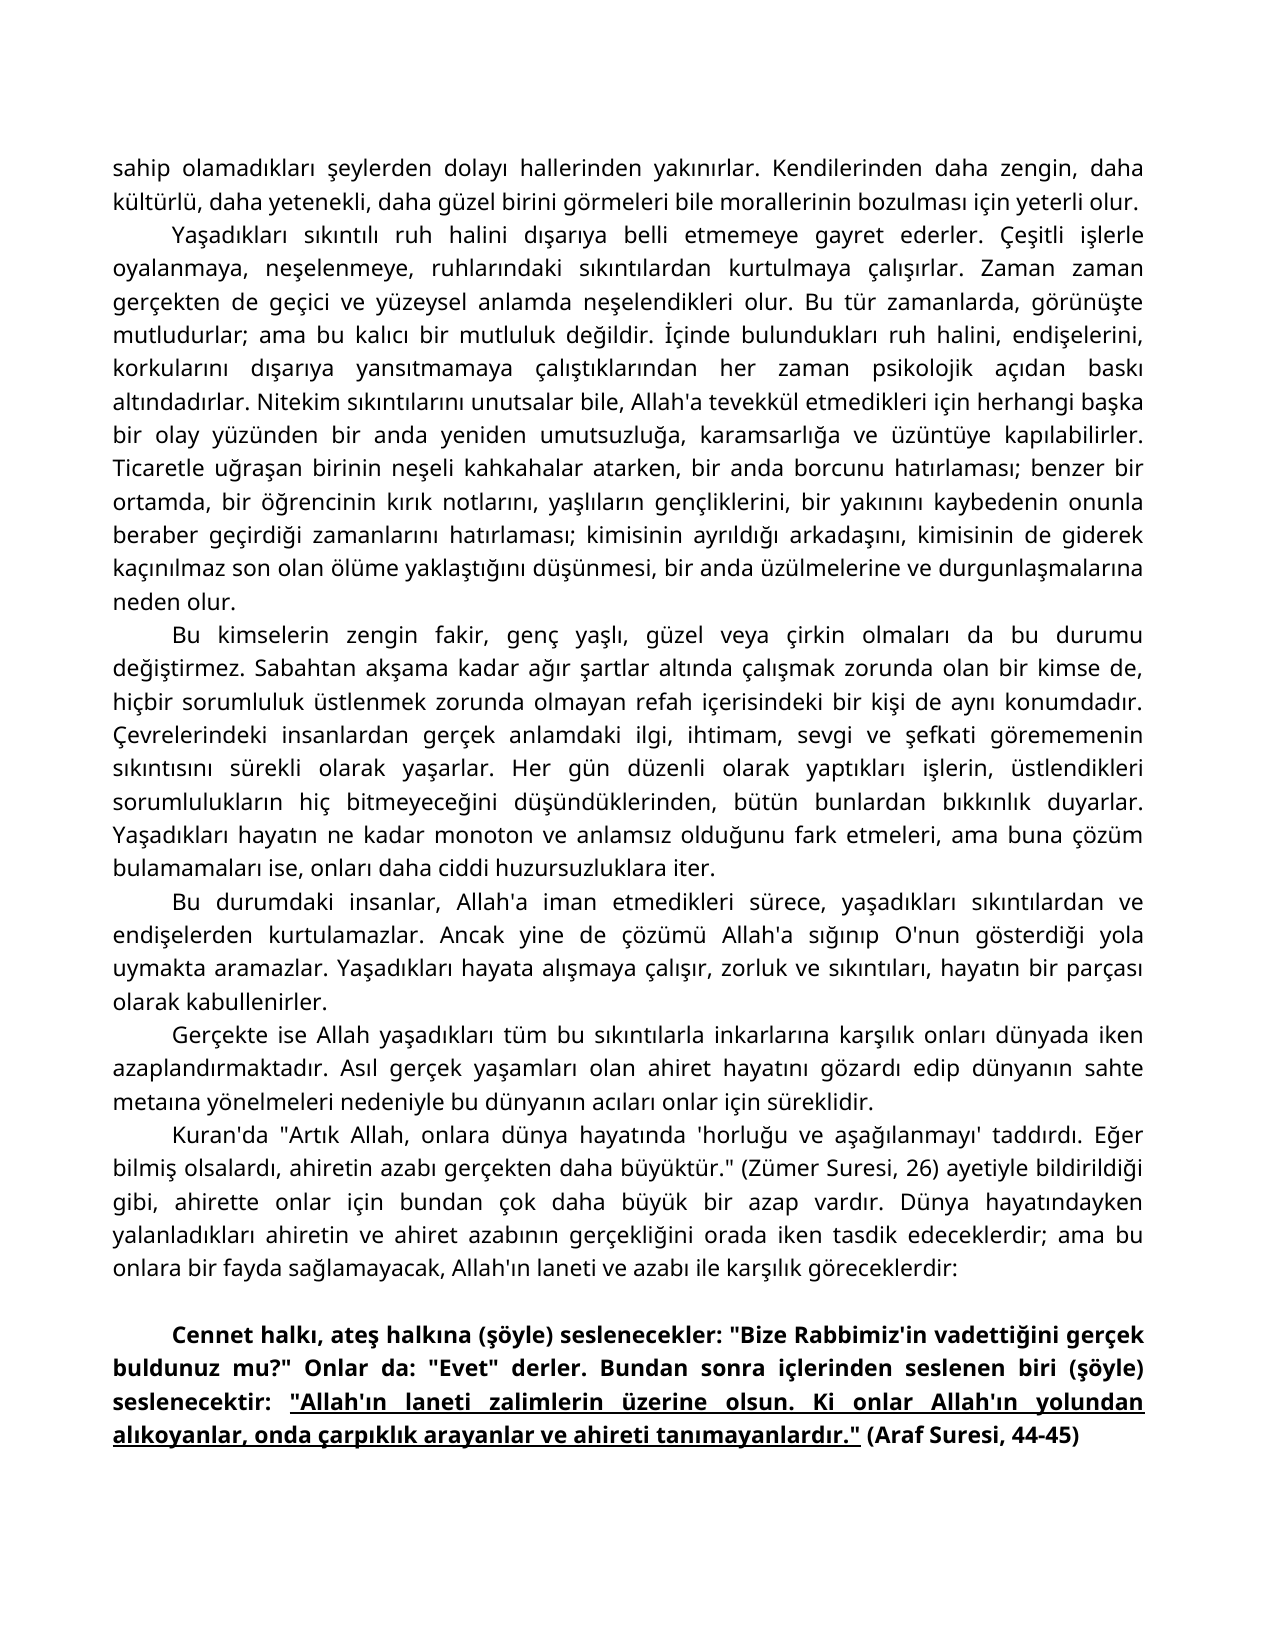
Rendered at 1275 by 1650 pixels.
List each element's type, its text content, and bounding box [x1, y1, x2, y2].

text Yaşadıkları sıkıntılı ruh halini dışarıya belli etmemeye gayret ederler. Çeşitli işlerle oyalanmaya, neşelenmeye, ruhlarındaki sıkıntılardan kurtulmaya çalışırlar. Zaman zaman gerçekten de geçici ve yüzeysel anlamda neşelendikleri olur. Bu tür zamanlarda, görünüşte mutludurlar; ama bu kalıcı bir mutluluk değildir. İçinde bulundukları ruh halini, endişelerini, korkularını dışarıya yansıtmamaya çalıştıklarından her zaman psikolojik açıdan baskı altındadırlar. Nitekim sıkıntılarını unutsalar bile, Allah'a tevekkül etmedikleri için herhangi başka bir olay yüzünden bir anda yeniden umutsuzluğa, karamsarlığa ve üzüntüye kapılabilirler. Ticaretle uğraşan birinin neşeli kahkahalar atarken, bir anda borcunu hatırlaması; benzer bir ortamda, bir öğrencinin kırık notlarını, yaşlıların gençliklerini, bir yakınını kaybedenin onunla beraber geçirdiği zamanlarını hatırlaması; kimisinin ayrıldığı arkadaşını, kimisinin de giderek kaçınılmaz son olan ölüme yaklaştığını düşünmesi, bir anda üzülmelerine ve durgunlaşmalarına neden olur. [112, 217, 1145, 617]
text Cennet halkı, ateş halkına (şöyle) seslenecekler: "Bize Rabbimiz'in vadettiğini gerçek buldunuz mu?" Onlar da: "Evet" derler. Bundan sonra içlerinden seslenen biri (şöyle) seslenecektir: "Allah'ın laneti zalimlerin üzerine olsun. Ki onlar Allah'ın yolundan alıkoyanlar, onda çarpıklık arayanlar ve ahireti tanımayanlardır." (Araf Suresi, 44-45) [112, 1317, 1145, 1450]
text Bu kimselerin zengin fakir, genç yaşlı, güzel veya çirkin olmaları da bu durumu değiştirmez. Sabahtan akşama kadar ağır şartlar altında çalışmak zorunda olan bir kimse de, hiçbir sorumluluk üstlenmek zorunda olmayan refah içerisindeki bir kişi de aynı konumdadır. Çevrelerindeki insanlardan gerçek anlamdaki ilgi, ihtimam, sevgi ve şefkati görememenin sıkıntısını sürekli olarak yaşarlar. Her gün düzenli olarak yaptıkları işlerin, üstlendikleri sorumlulukların hiç bitmeyeceğini düşündüklerinden, bütün bunlardan bıkkınlık duyarlar. Yaşadıkları hayatın ne kadar monoton ve anlamsız olduğunu fark etmeleri, ama buna çözüm bulamamaları ise, onları daha ciddi huzursuzluklara iter. [112, 617, 1145, 883]
text sahip olamadıkları şeylerden dolayı hallerinden yakınırlar. Kendilerinden daha zengin, daha kültürlü, daha yetenekli, daha güzel birini görmeleri bile morallerinin bozulması için yeterli olur. [112, 150, 1145, 217]
text Kuran'da "Artık Allah, onlara dünya hayatında 'horluğu ve aşağılanmayı' taddırdı. Eğer bilmiş olsalardı, ahiretin azabı gerçekten daha büyüktür." (Zümer Suresi, 26) ayetiyle bildirildiği gibi, ahirette onlar için bundan çok daha büyük bir azap vardır. Dünya hayatındayken yalanladıkları ahiretin ve ahiret azabının gerçekliğini orada iken tasdik edeceklerdir; ama bu onlara bir fayda sağlamayacak, Allah'ın laneti ve azabı ile karşılık göreceklerdir: [112, 1117, 1145, 1283]
text Gerçekte ise Allah yaşadıkları tüm bu sıkıntılarla inkarlarına karşılık onları dünyada iken azaplandırmaktadır. Asıl gerçek yaşamları olan ahiret hayatını gözardı edip dünyanın sahte metaına yönelmeleri nedeniyle bu dünyanın acıları onlar için süreklidir. [112, 1017, 1145, 1117]
text Bu durumdaki insanlar, Allah'a iman etmedikleri sürece, yaşadıkları sıkıntılardan ve endişelerden kurtulamazlar. Ancak yine de çözümü Allah'a sığınıp O'nun gösterdiği yola uymakta aramazlar. Yaşadıkları hayata alışmaya çalışır, zorluk ve sıkıntıları, hayatın bir parçası olarak kabullenirler. [112, 883, 1145, 1017]
